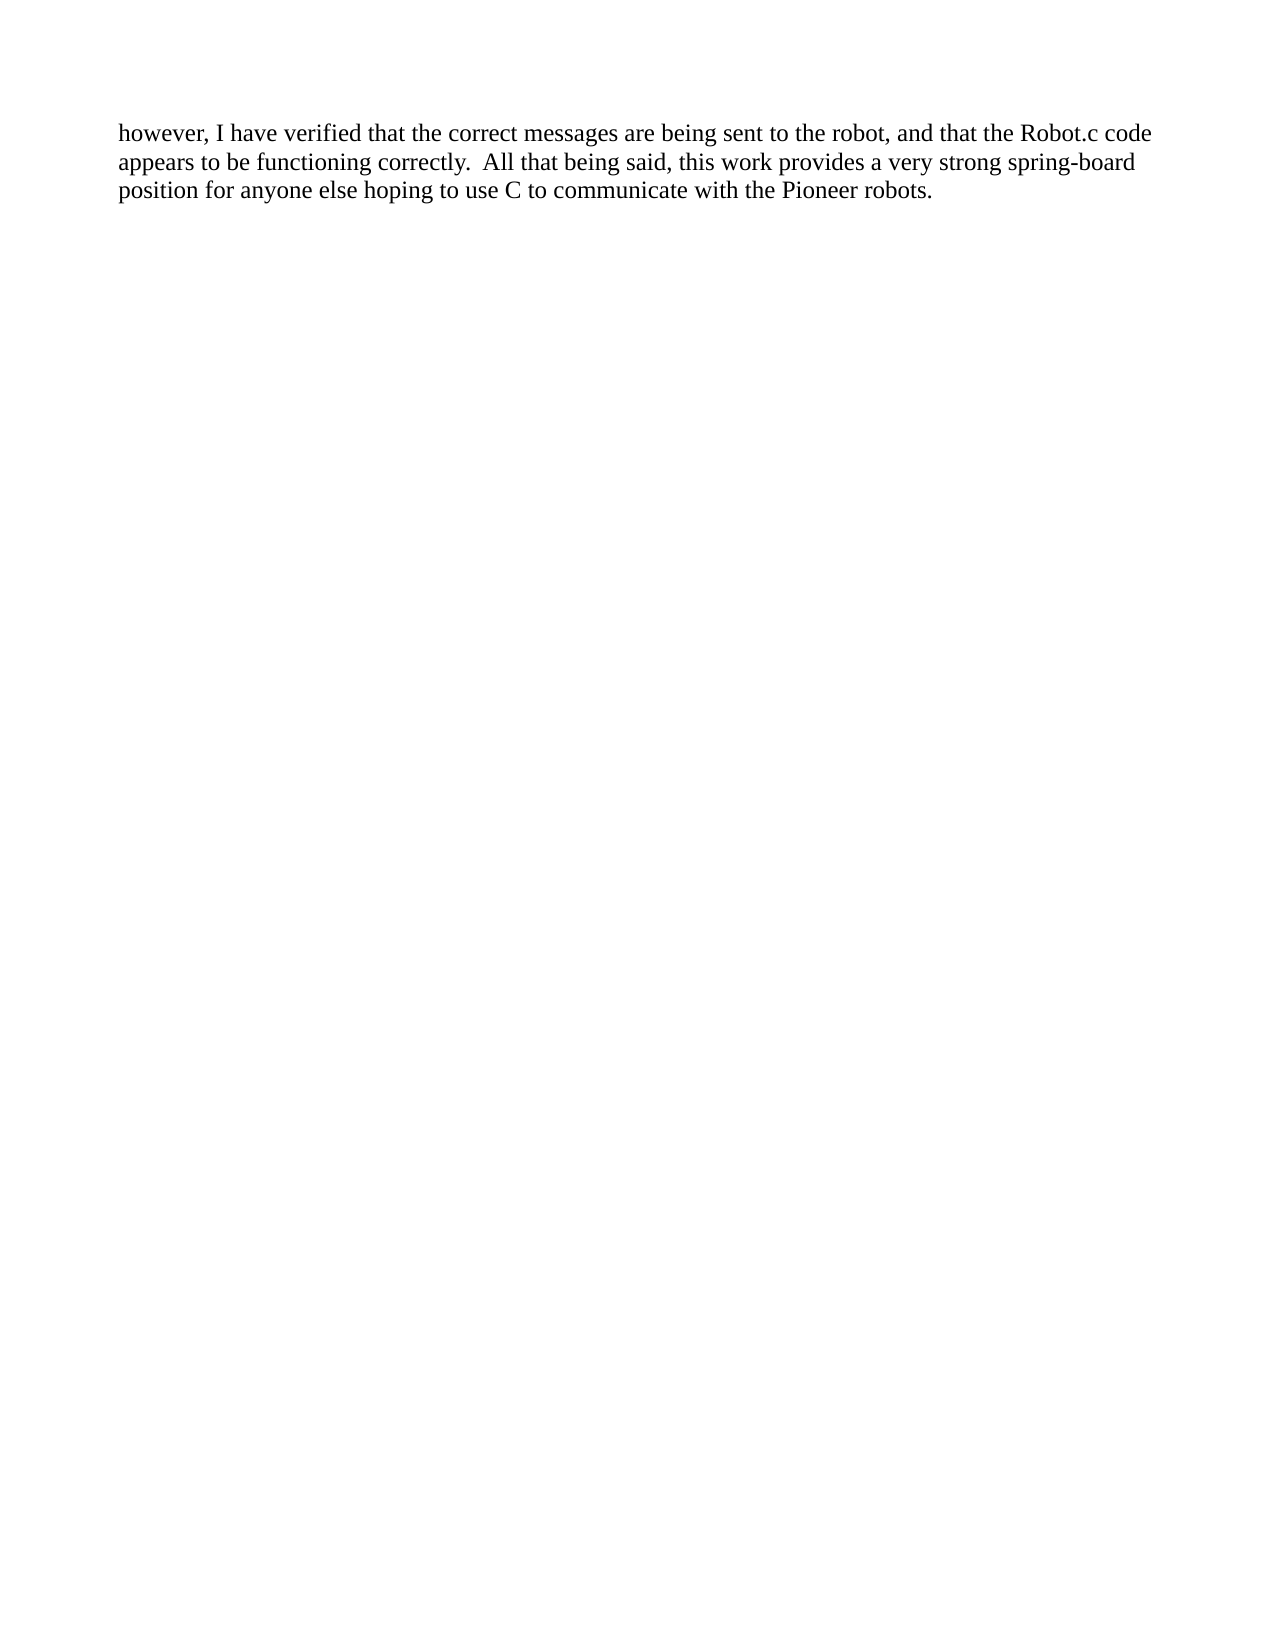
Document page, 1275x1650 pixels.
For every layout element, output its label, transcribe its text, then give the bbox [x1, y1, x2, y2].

text however, I have verified that the correct messages are being sent to the robot, and that the Robot.c code appears to be functioning correctly. All that being said, this work provides a very strong spring-board position for anyone else hoping to use C to communicate with the Pioneer robots. [118, 118, 1157, 204]
